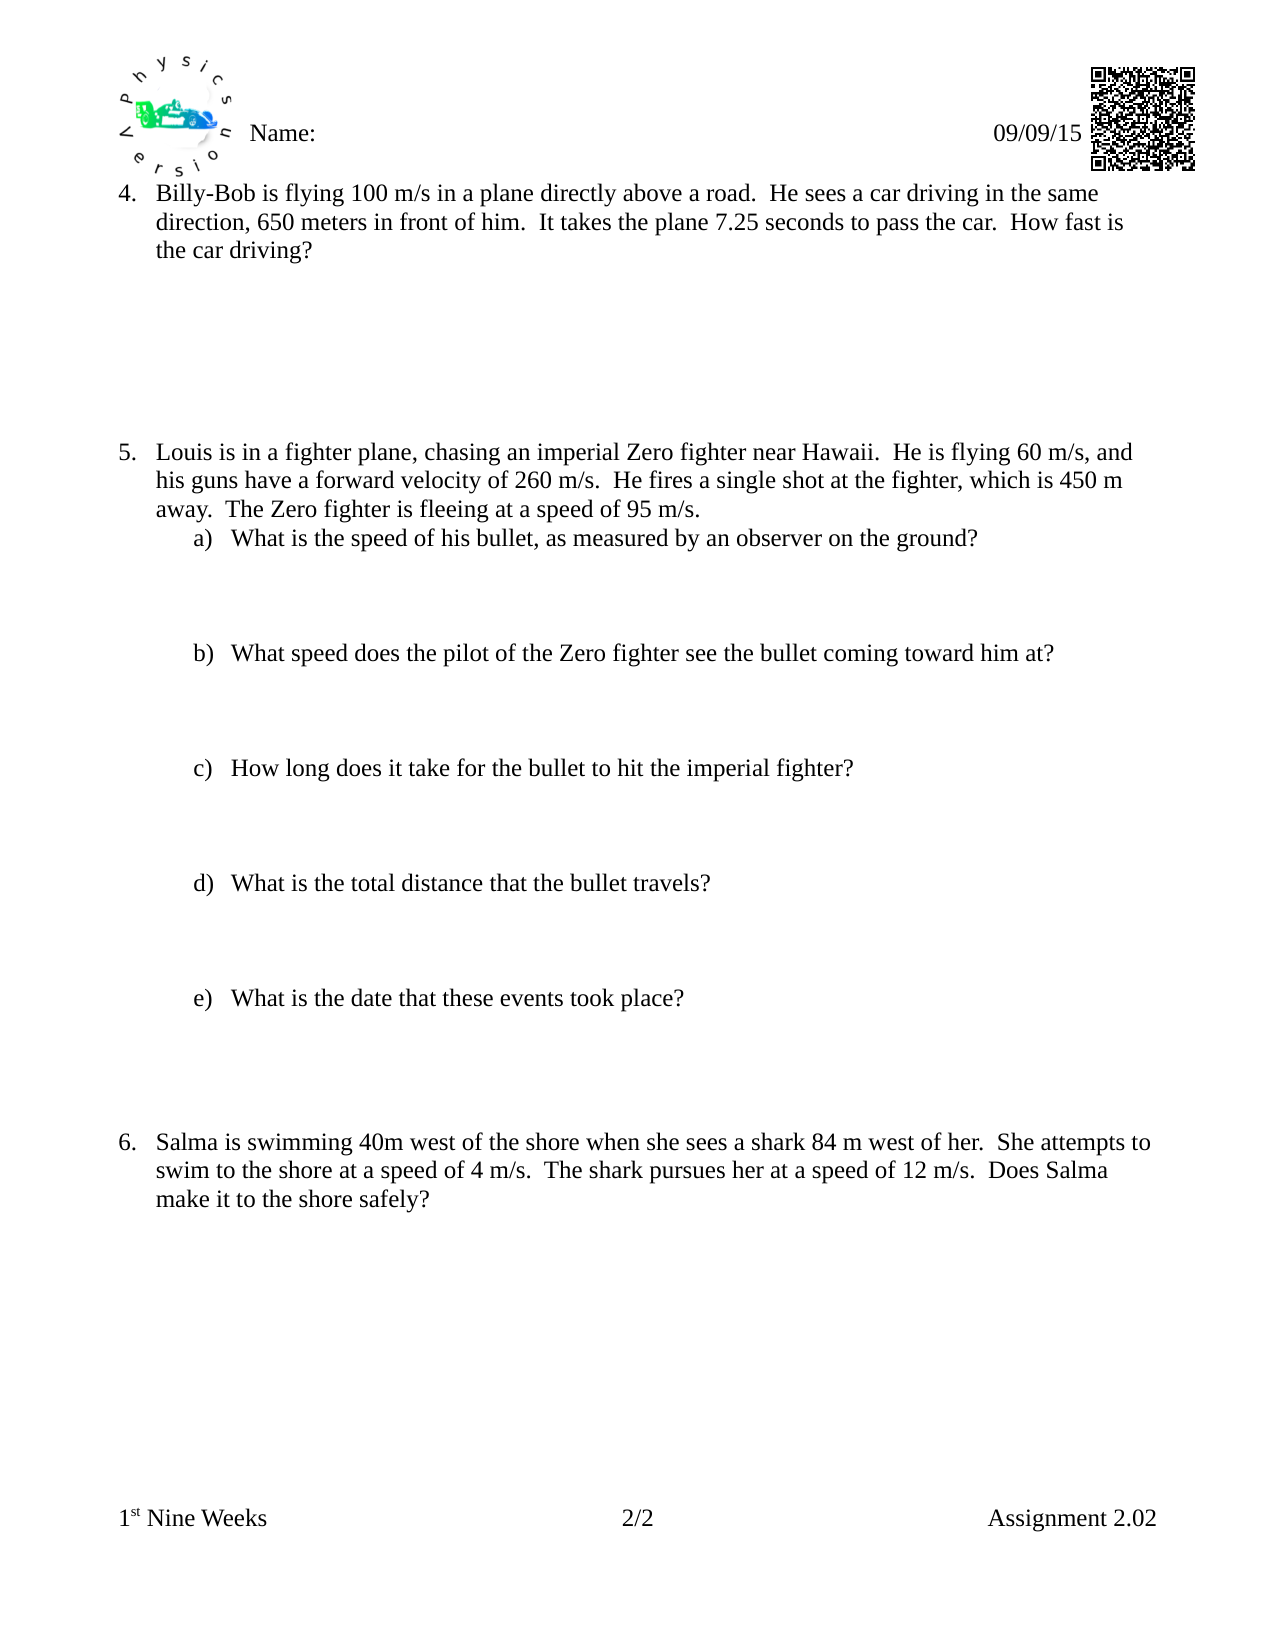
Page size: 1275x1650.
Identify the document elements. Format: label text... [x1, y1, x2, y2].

list How long does it take for the bullet to hit the imperial fighter? [193, 753, 1157, 782]
list Salma is swimming 40m west of the shore when she sees a shark 84 m west of her. She attempts to swim to the shore at a speed of 4 m/s. The shark pursues her at a speed of 12 m/s. Does Salma make it to the shore safely? [118, 1127, 1157, 1213]
list What speed does the pilot of the Zero fighter see the bullet coming toward him at? [193, 638, 1157, 667]
list Billy-Bob is flying 100 m/s in a plane directly above a road. He sees a car driving in the same direction, 650 meters in front of him. It takes the plane 7.25 seconds to pass the car. How fast is the car driving? [118, 176, 1157, 264]
picture [1082, 58, 1203, 179]
list What is the date that these events took place? [193, 983, 1157, 1012]
list What is the speed of his bullet, as measured by an observer on the ground? [193, 523, 1157, 552]
list Louis is in a fighter plane, chasing an imperial Zero fighter near Hawaii. He is flying 60 m/s, and his guns have a forward velocity of 260 m/s. He fires a single shot at the fighter, which is 450 m away. The Zero fighter is fleeing at a speed of 95 m/s. [118, 437, 1157, 523]
picture [119, 56, 232, 177]
list What is the total distance that the bullet travels? [193, 868, 1157, 897]
